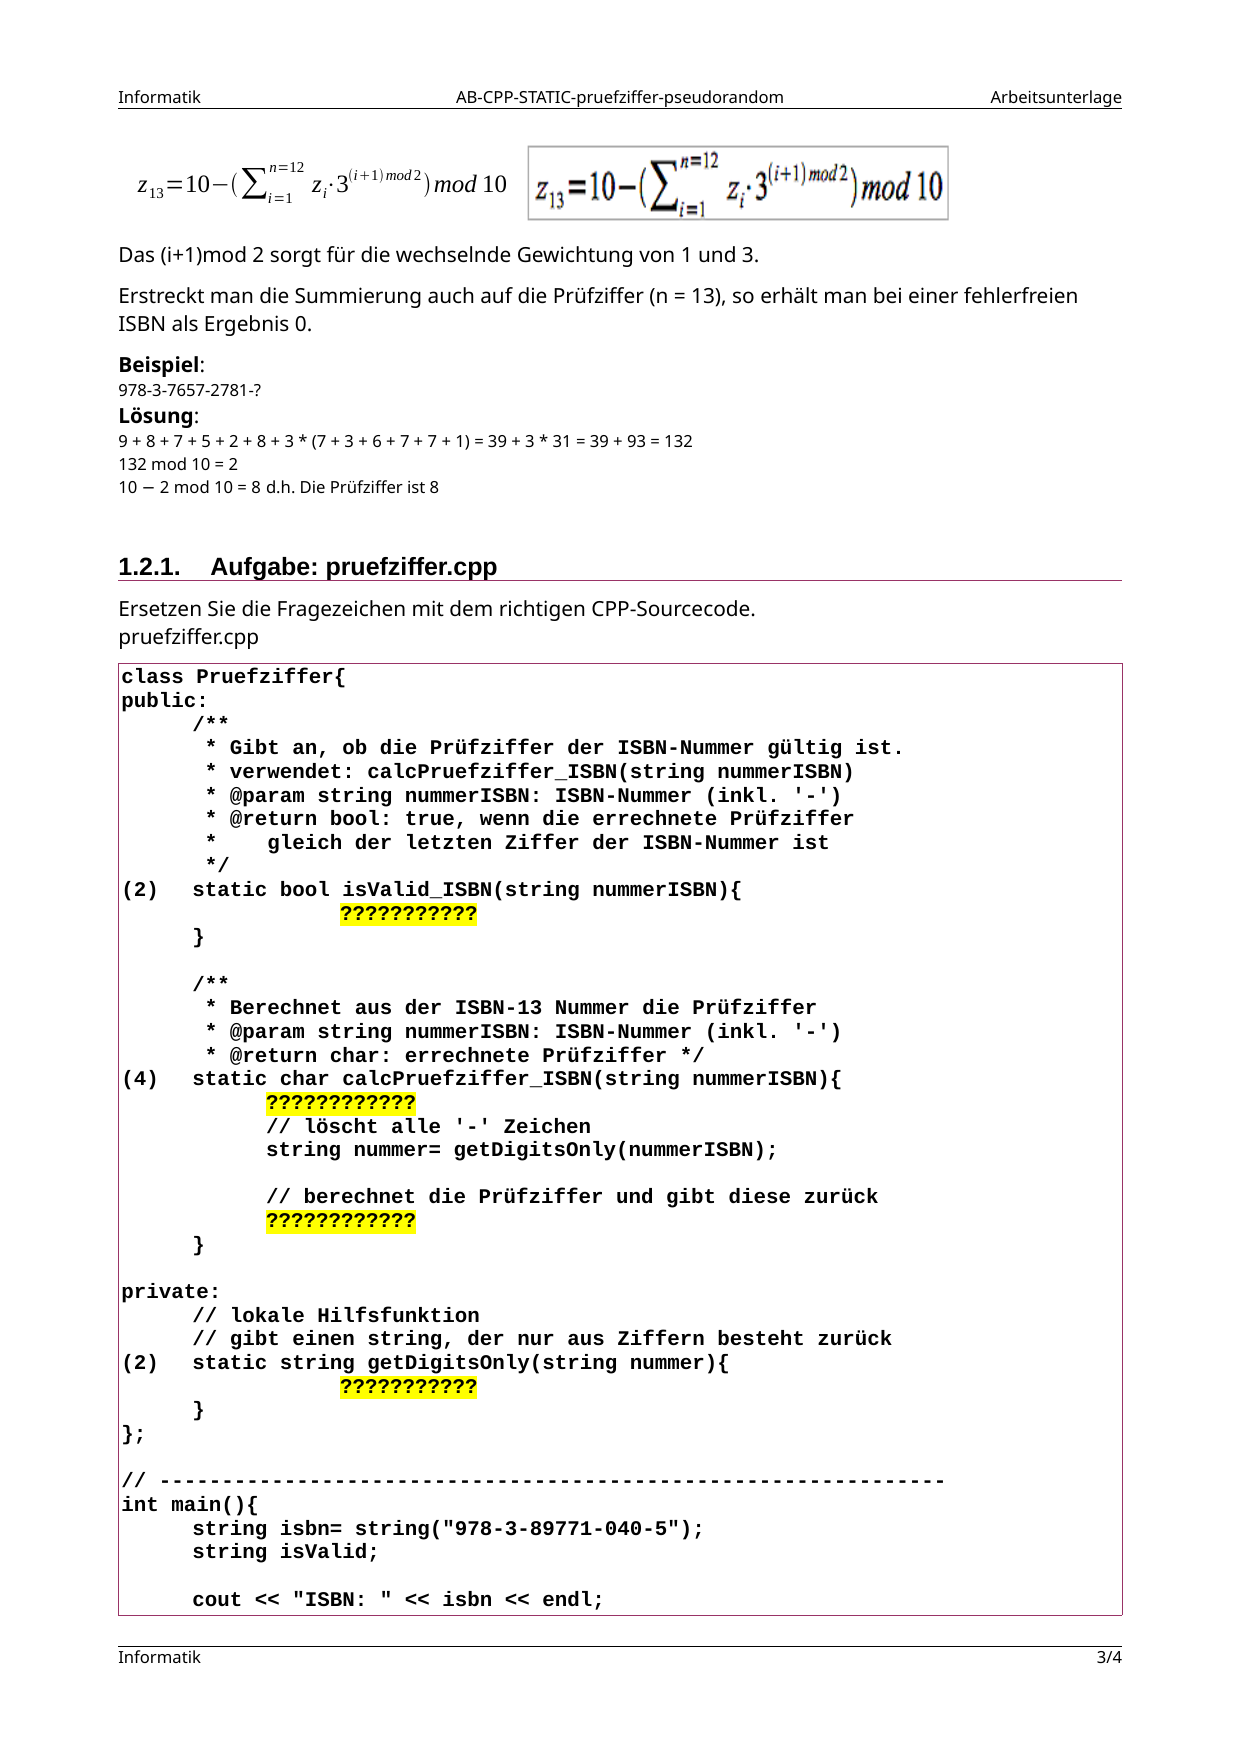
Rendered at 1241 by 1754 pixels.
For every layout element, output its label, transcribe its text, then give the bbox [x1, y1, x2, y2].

text } [119, 923, 1122, 947]
picture [524, 137, 954, 228]
text 132 mod 10 = 2 [118, 453, 1122, 476]
text * @param string nummerISBN: ISBN-Nummer (inkl. '-') [119, 1018, 1122, 1042]
text // --------------------------------------------------------------- [119, 1467, 1122, 1491]
subtitle Aufgabe: pruefziffer.cpp [118, 552, 1122, 580]
text * @return bool: true, wenn die errechnete Prüfziffer [119, 805, 1122, 829]
text * @param string nummerISBN: ISBN-Nummer (inkl. '-') [119, 782, 1122, 805]
text private: [119, 1278, 1122, 1302]
text }; [119, 1420, 1122, 1444]
text */ [119, 852, 1122, 876]
text string isbn= string("978-3-89771-040-5"); [119, 1514, 1122, 1538]
text /** [119, 711, 1122, 734]
text * @return char: errechnete Prüfziffer */ [119, 1042, 1122, 1065]
text Erstreckt man die Summierung auch auf die Prüfziffer (n = 13), so erhält man bei einer fehlerfreien ISBN als Ergebnis 0. [118, 281, 1122, 338]
text // löscht alle '-' Zeichen [119, 1113, 1122, 1136]
text 9 + 8 + 7 + 5 + 2 + 8 + 3 * (7 + 3 + 6 + 7 + 7 + 1) = 39 + 3 * 31 = 39 + 93 = 132 [118, 430, 1122, 453]
text // lokale Hilfsfunktion [119, 1302, 1122, 1325]
text ???????????? [119, 1089, 1122, 1113]
text (2) static string getDigitsOnly(string nummer){ [119, 1349, 1122, 1373]
text * gleich der letzten Ziffer der ISBN-Nummer ist [119, 829, 1122, 852]
text string isValid; [119, 1538, 1122, 1562]
text string nummer= getDigitsOnly(nummerISBN); [119, 1136, 1122, 1160]
text public: [119, 687, 1122, 711]
text // gibt einen string, der nur aus Ziffern besteht zurück [119, 1325, 1122, 1349]
text Lösung: [118, 402, 1122, 430]
text class Pruefziffer{ [119, 664, 1122, 687]
text } [119, 1396, 1122, 1420]
text ??????????? [119, 1373, 1122, 1396]
text cout << "ISBN: " << isbn << endl; [119, 1586, 1122, 1615]
text (4) static char calcPruefziffer_ISBN(string nummerISBN){ [119, 1065, 1122, 1089]
text * Gibt an, ob die Prüfziffer der ISBN-Nummer gültig ist. [119, 734, 1122, 758]
text (2) static bool isValid_ISBN(string nummerISBN){ [119, 876, 1122, 900]
text } [119, 1231, 1122, 1254]
text int main(){ [119, 1491, 1122, 1514]
text ??????????? [119, 900, 1122, 923]
text Ersetzen Sie die Fragezeichen mit dem richtigen CPP-Sourcecode. pruefziffer.cpp [118, 594, 1122, 651]
text Beispiel: [118, 351, 1122, 379]
text ???????????? [119, 1207, 1122, 1231]
text * Berechnet aus der ISBN-13 Nummer die Prüfziffer [119, 994, 1122, 1018]
text // berechnet die Prüfziffer und gibt diese zurück [119, 1183, 1122, 1207]
text /** [119, 971, 1122, 994]
text 10 − 2 mod 10 = 8 d.h. Die Prüfziffer ist 8 [118, 476, 1122, 498]
text Das (i+1)mod 2 sorgt für die wechselnde Gewichtung von 1 und 3. [118, 240, 1122, 269]
text 978-3-7657-2781-? [118, 379, 1122, 402]
text * verwendet: calcPruefziffer_ISBN(string nummerISBN) [119, 758, 1122, 782]
